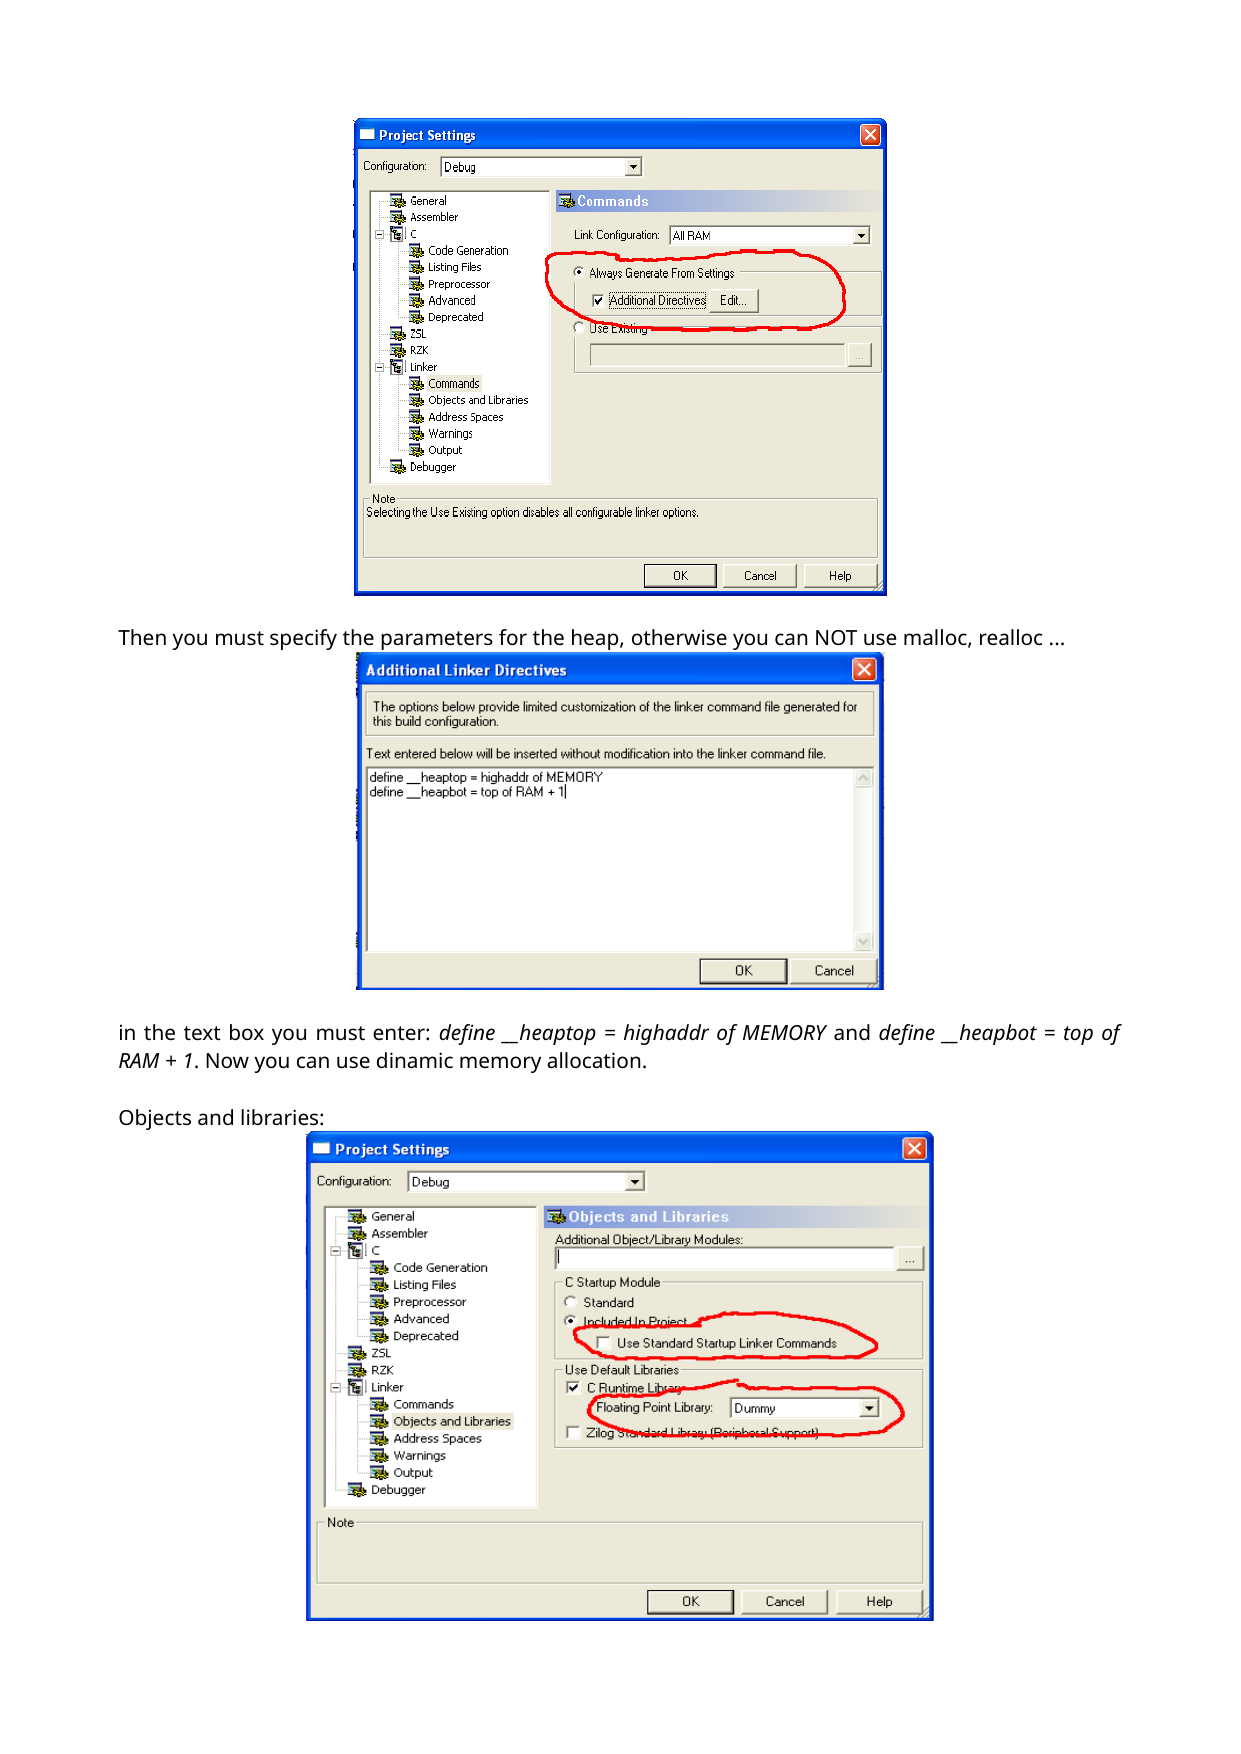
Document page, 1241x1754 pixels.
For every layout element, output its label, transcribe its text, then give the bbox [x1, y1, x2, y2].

text Then you must specify the parameters for the heap, otherwise you can NOT use malloc, realloc ... [118, 623, 1122, 652]
picture [355, 652, 885, 990]
text in the text box you must enter: define __heaptop = highaddr of MEMORY and define __heapbot = top of RAM + 1. Now you can use dinamic memory allocation. [118, 1018, 1122, 1074]
picture [305, 1131, 935, 1621]
picture [353, 118, 888, 596]
text Objects and libraries: [118, 1103, 1122, 1132]
